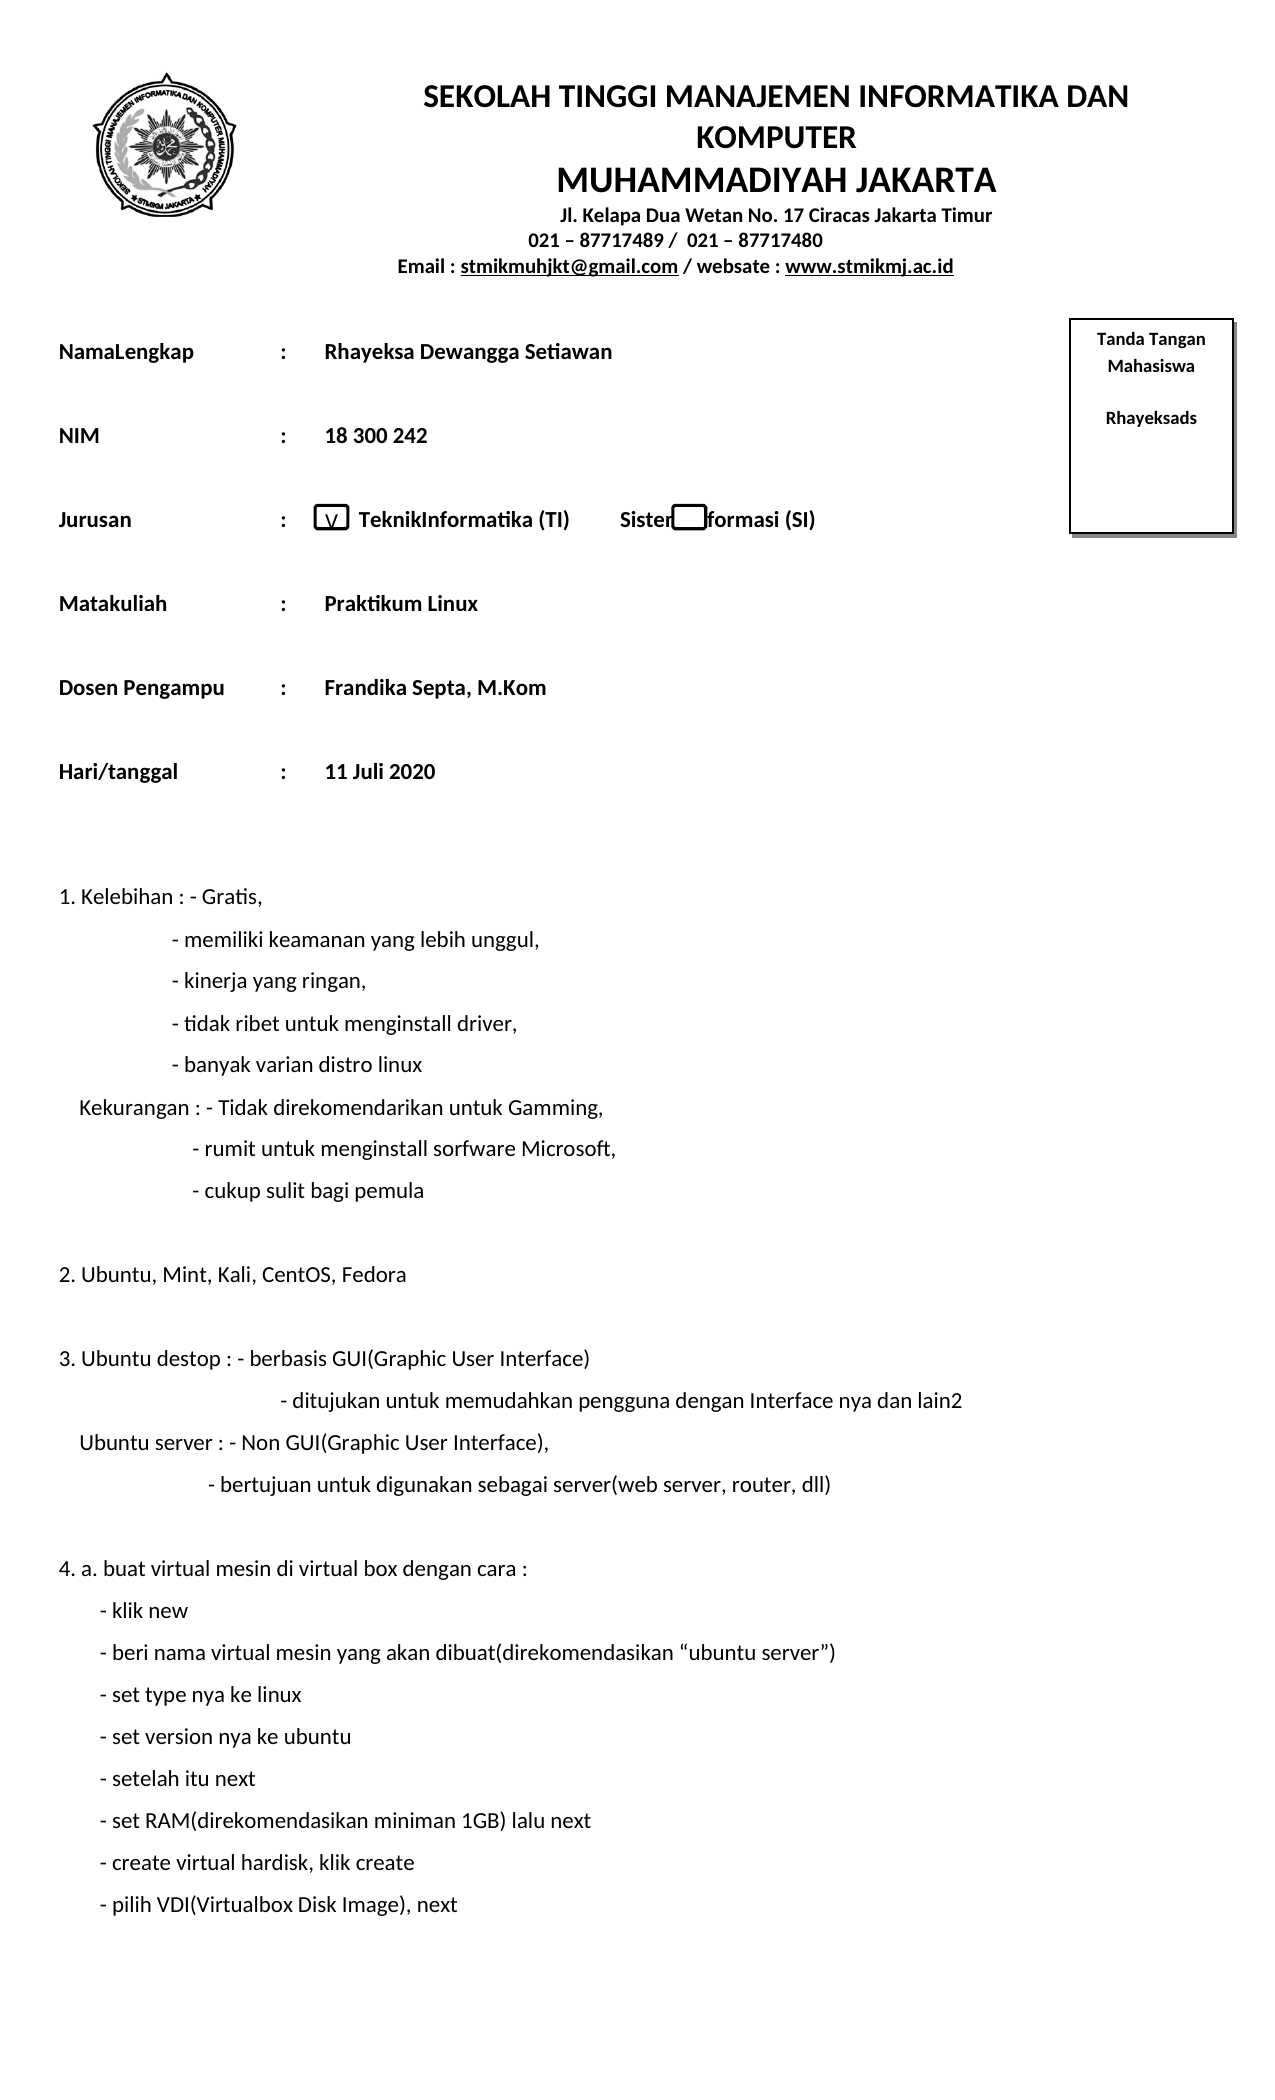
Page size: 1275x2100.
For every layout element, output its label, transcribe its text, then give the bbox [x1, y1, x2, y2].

text - pilih VDI(Virtualbox Disk Image), next [58, 1890, 1174, 1918]
text - cukup sulit bagi pemula [58, 1177, 1174, 1204]
text - create virtual hardisk, klik create [58, 1848, 1174, 1876]
text Email : stmikmuhjkt@gmail.com / websate : www.stmikmj.ac.id [177, 253, 1174, 278]
text - beri nama virtual mesin yang akan dibuat(direkomendasikan “ubuntu server”) [58, 1638, 1174, 1666]
text Tanda Tangan [1086, 327, 1217, 350]
text 2. Ubuntu, Mint, Kali, CentOS, Fedora [58, 1261, 1174, 1288]
text Jurusan : TeknikInformatika (TI) Sistem Informasi (SI) [58, 505, 1069, 533]
text - klik new [58, 1596, 1174, 1624]
text - ditujukan untuk memudahkan pengguna dengan Interface nya dan lain2 [58, 1386, 1174, 1414]
text - set RAM(direkomendasikan miniman 1GB) lalu next [58, 1806, 1174, 1834]
text NIM : 18 300 242 [58, 421, 1069, 449]
text 1. Kelebihan : - Gratis, [58, 883, 1174, 911]
text Dosen Pengampu : Frandika Septa, M.Kom [58, 673, 1174, 701]
text Jl. Kelapa Dua Wetan No. 17 Ciracas Jakarta Timur [177, 202, 1174, 228]
text MUHAMMADIYAH JAKARTA [241, 156, 1174, 202]
text Rhayeksads [1086, 406, 1217, 429]
text 4. a. buat virtual mesin di virtual box dengan cara : [58, 1554, 1174, 1582]
text Matakuliah : Praktikum Linux [58, 589, 1174, 617]
text - tidak ribet untuk menginstall driver, [58, 1009, 1174, 1037]
text Mahasiswa [1086, 354, 1217, 377]
text - bertujuan untuk digunakan sebagai server(web server, router, dll) [58, 1470, 1174, 1498]
text - set version nya ke ubuntu [58, 1722, 1174, 1750]
text 3. Ubuntu destop : - berbasis GUI(Graphic User Interface) [58, 1344, 1174, 1372]
text - set type nya ke linux [58, 1680, 1174, 1708]
text Kekurangan : - Tidak direkomendarikan untuk Gamming, [58, 1093, 1174, 1121]
text - setelah itu next [58, 1764, 1174, 1792]
text - rumit untuk menginstall sorfware Microsoft, [58, 1134, 1174, 1163]
text - kinerja yang ringan, [58, 967, 1174, 995]
text SEKOLAH TINGGI MANAJEMEN INFORMATIKA DAN KOMPUTER [241, 75, 1174, 156]
text - banyak varian distro linux [58, 1051, 1174, 1079]
text - memiliki keamanan yang lebih unggul, [58, 925, 1174, 953]
text Hari/tanggal : 11 Juli 2020 [58, 757, 1174, 785]
text 021 – 87717489 / 021 – 87717480 [177, 228, 1174, 253]
text Ubuntu server : - Non GUI(Graphic User Interface), [58, 1428, 1174, 1456]
text NamaLengkap : Rhayeksa Dewangga Setiawan [58, 337, 1069, 365]
